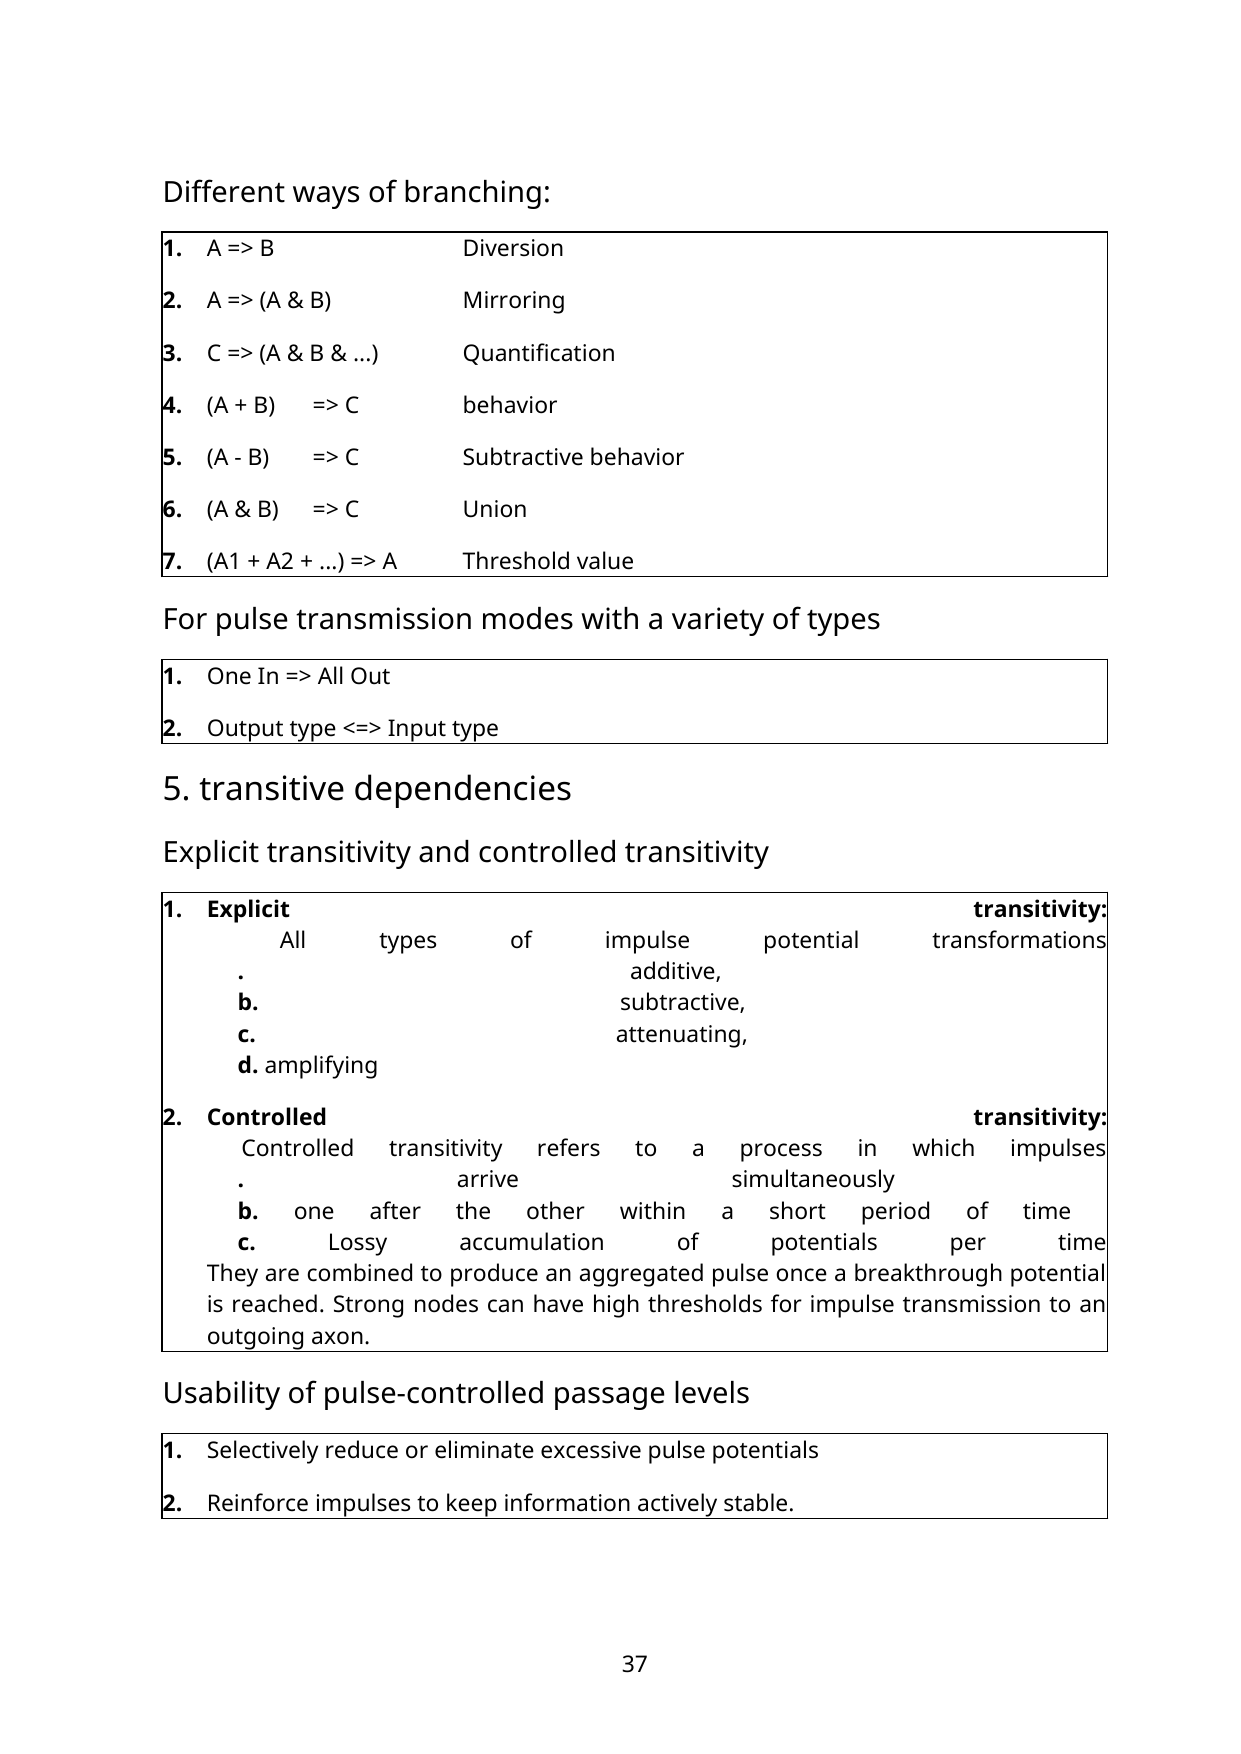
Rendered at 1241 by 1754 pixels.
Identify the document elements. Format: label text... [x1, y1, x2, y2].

list (A + B) => C behavior [163, 388, 1107, 420]
list Explicit transitivity: All types of impulse potential transformations . additive, b. subtractive, c. attenuating, d. amplifying [163, 893, 1107, 1080]
list A => B Diversion [163, 233, 1107, 264]
list One In => All Out [163, 660, 1107, 691]
subtitle Different ways of branching: [162, 171, 1090, 211]
list Controlled transitivity: Controlled transitivity refers to a process in which impulses . arrive simultaneously b. one after the other within a short period of time c. Lossy accumulation of potentials per time They are combined to produce an aggregated pulse once a breakthrough potential is reached. Strong nodes can have high thresholds for impulse transmission to an outgoing axon. [163, 1100, 1107, 1351]
list (A1 + A2 + ...) => A Threshold value [163, 544, 1107, 576]
list C => (A & B & ...) Quantification [163, 336, 1107, 368]
list A => (A & B) Mirroring [163, 283, 1107, 316]
list (A & B) => C Union [163, 492, 1107, 524]
list (A - B) => C Subtractive behavior [163, 440, 1107, 472]
list Selectively reduce or eliminate excessive pulse potentials [163, 1434, 1107, 1466]
subtitle For pulse transmission modes with a variety of types [162, 598, 1090, 638]
subtitle 5. transitive dependencies [162, 765, 1090, 810]
subtitle Explicit transitivity and controlled transitivity [162, 831, 1090, 871]
list Reinforce impulses to keep information actively stable. [163, 1485, 1107, 1518]
list Output type <=> Input type [163, 711, 1107, 743]
subtitle Usability of pulse-controlled passage levels [162, 1373, 1090, 1412]
